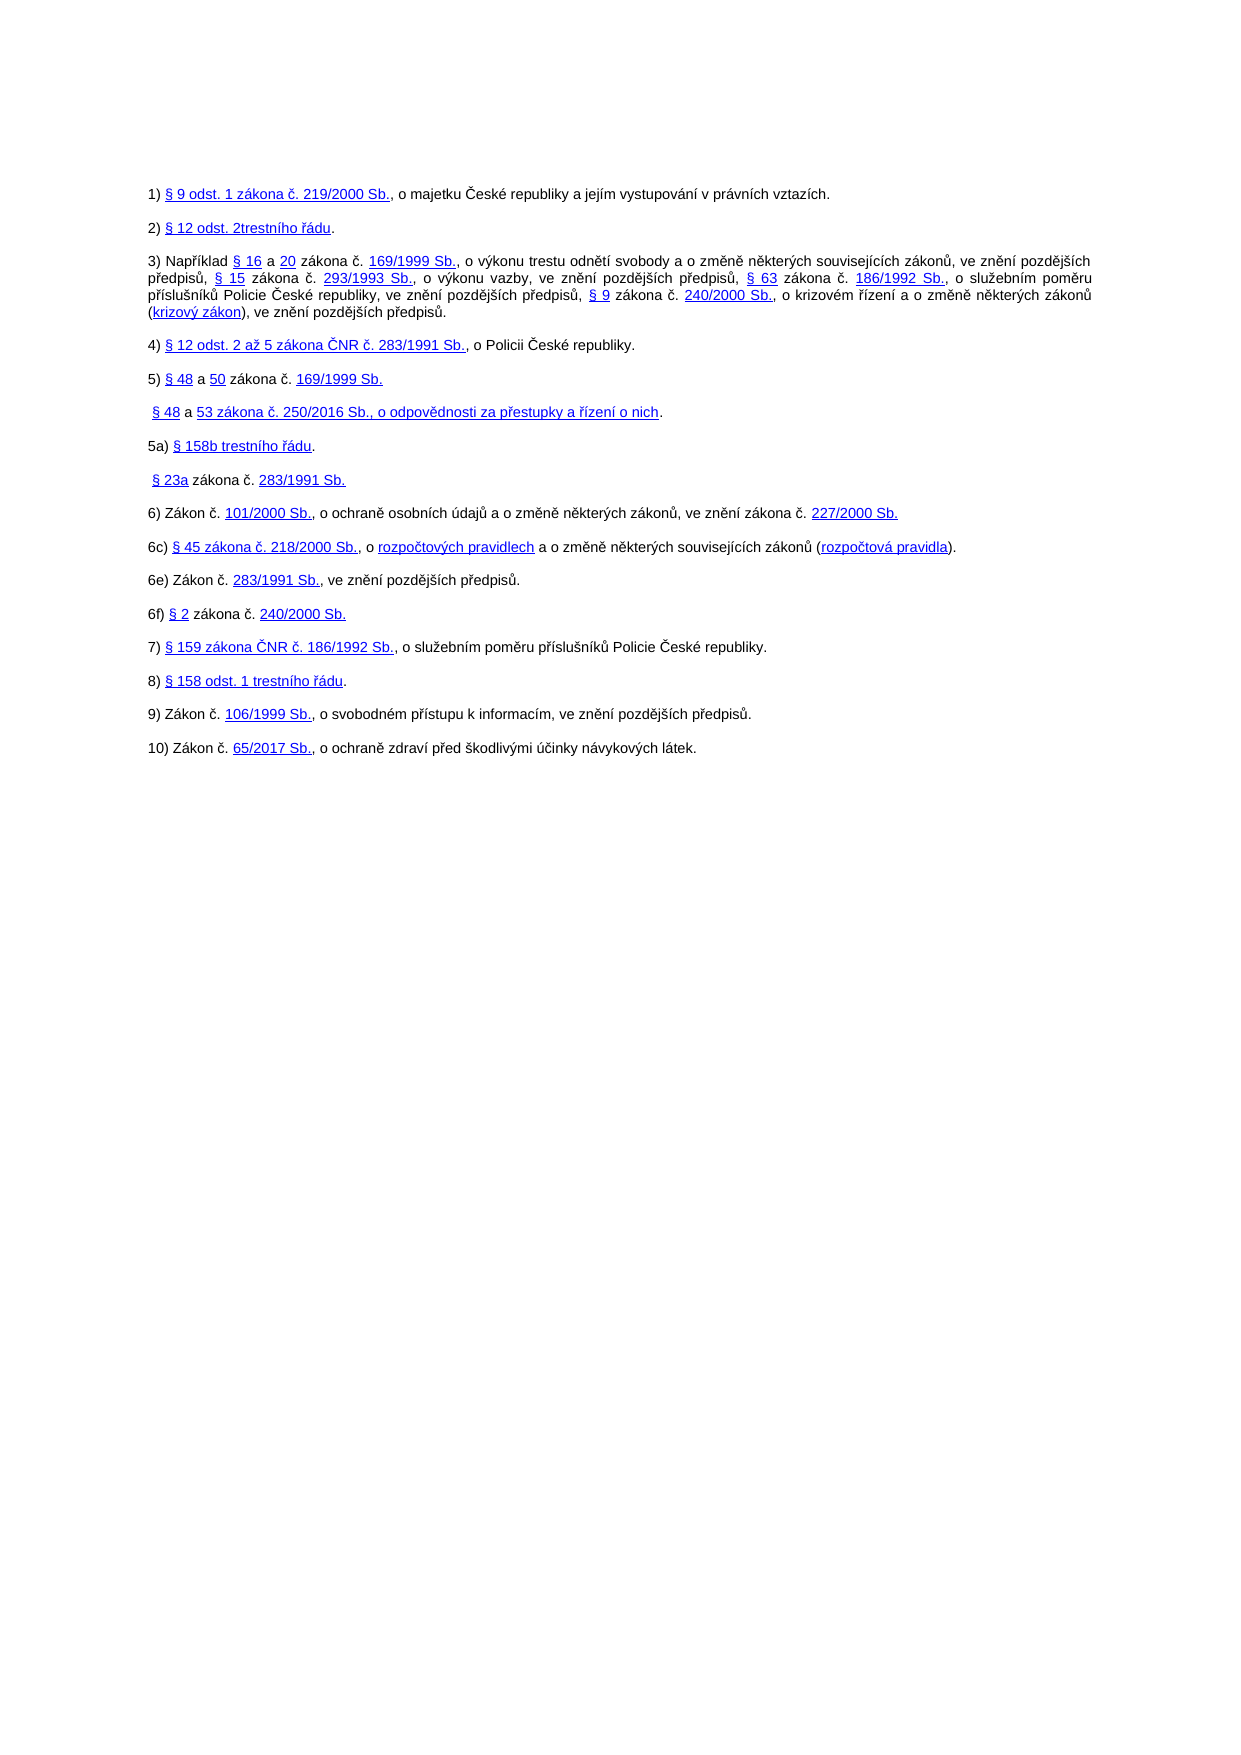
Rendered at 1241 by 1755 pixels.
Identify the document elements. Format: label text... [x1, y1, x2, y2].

text 10) Zákon č. 65/2017 Sb., o ochraně zdraví před škodlivými účinky návykových látek. [148, 739, 1093, 756]
text § 23a zákona č. 283/1991 Sb. [148, 471, 1093, 488]
text 9) Zákon č. 106/1999 Sb., o svobodném přístupu k informacím, ve znění pozdějších předpisů. [148, 706, 1093, 723]
text 6c) § 45 zákona č. 218/2000 Sb., o rozpočtových pravidlech a o změně některých souvisejících zákonů (rozpočtová pravidla). [148, 538, 1093, 555]
text 6e) Zákon č. 283/1991 Sb., ve znění pozdějších předpisů. [148, 572, 1093, 588]
text 6f) § 2 zákona č. 240/2000 Sb. [148, 605, 1093, 622]
text 6) Zákon č. 101/2000 Sb., o ochraně osobních údajů a o změně některých zákonů, ve znění zákona č. 227/2000 Sb. [148, 505, 1093, 521]
text 5a) § 158b trestního řádu. [148, 438, 1093, 454]
text 2) § 12 odst. 2trestního řádu. [148, 219, 1093, 236]
text 1) § 9 odst. 1 zákona č. 219/2000 Sb., o majetku České republiky a jejím vystupování v právních vztazích. [148, 186, 1093, 203]
text 7) § 159 zákona ČNR č. 186/1992 Sb., o služebním poměru příslušníků Policie České republiky. [148, 639, 1093, 656]
text 4) § 12 odst. 2 až 5 zákona ČNR č. 283/1991 Sb., o Policii České republiky. [148, 337, 1093, 354]
text 3) Například § 16 a 20 zákona č. 169/1999 Sb., o výkonu trestu odnětí svobody a o změně některých souvisejících zákonů, ve znění pozdějších předpisů, § 15 zákona č. 293/1993 Sb., o výkonu vazby, ve znění pozdějších předpisů, § 63 zákona č. 186/1992 Sb., o služebním poměru příslušníků Policie České republiky, ve znění pozdějších předpisů, § 9 zákona č. 240/2000 Sb., o krizovém řízení a o změně některých zákonů (krizový zákon), ve znění pozdějších předpisů. [148, 253, 1093, 320]
text § 48 a 53 zákona č. 250/2016 Sb., o odpovědnosti za přestupky a řízení o nich. [148, 404, 1093, 421]
text 8) § 158 odst. 1 trestního řádu. [148, 672, 1093, 689]
text 5) § 48 a 50 zákona č. 169/1999 Sb. [148, 371, 1093, 387]
